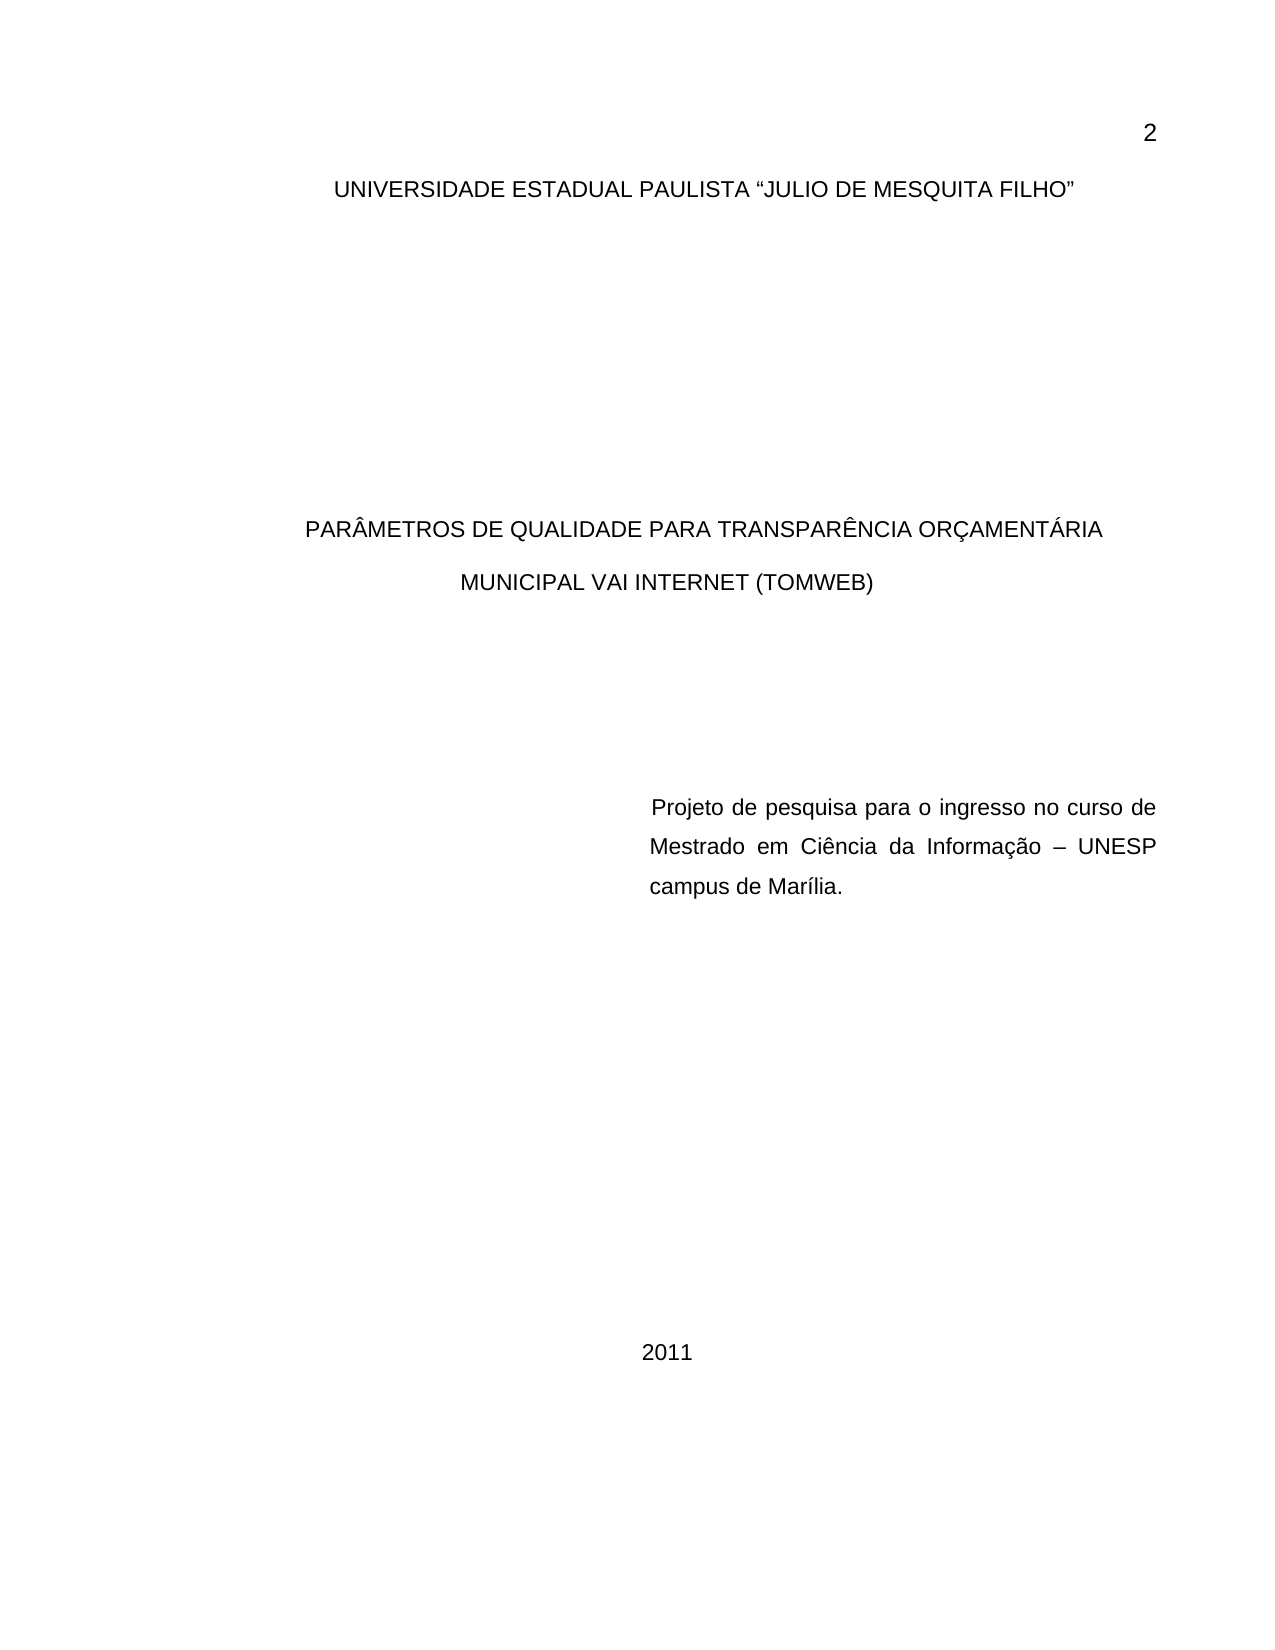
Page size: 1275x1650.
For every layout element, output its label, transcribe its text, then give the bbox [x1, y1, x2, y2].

subtitle 2011 [177, 1339, 1157, 1366]
text Projeto de pesquisa para o ingresso no curso de Mestrado em Ciência da Informação – UNESP campus de Marília. [649, 794, 1157, 899]
text UNIVERSIDADE ESTADUAL PAULISTA “JULIO DE MESQUITA FILHO” [177, 176, 1157, 202]
text PARÂMETROS DE QUALIDADE PARA TRANSPARÊNCIA ORÇAMENTÁRIA MUNICIPAL VAI INTERNET (TOMWEB) [177, 516, 1157, 595]
